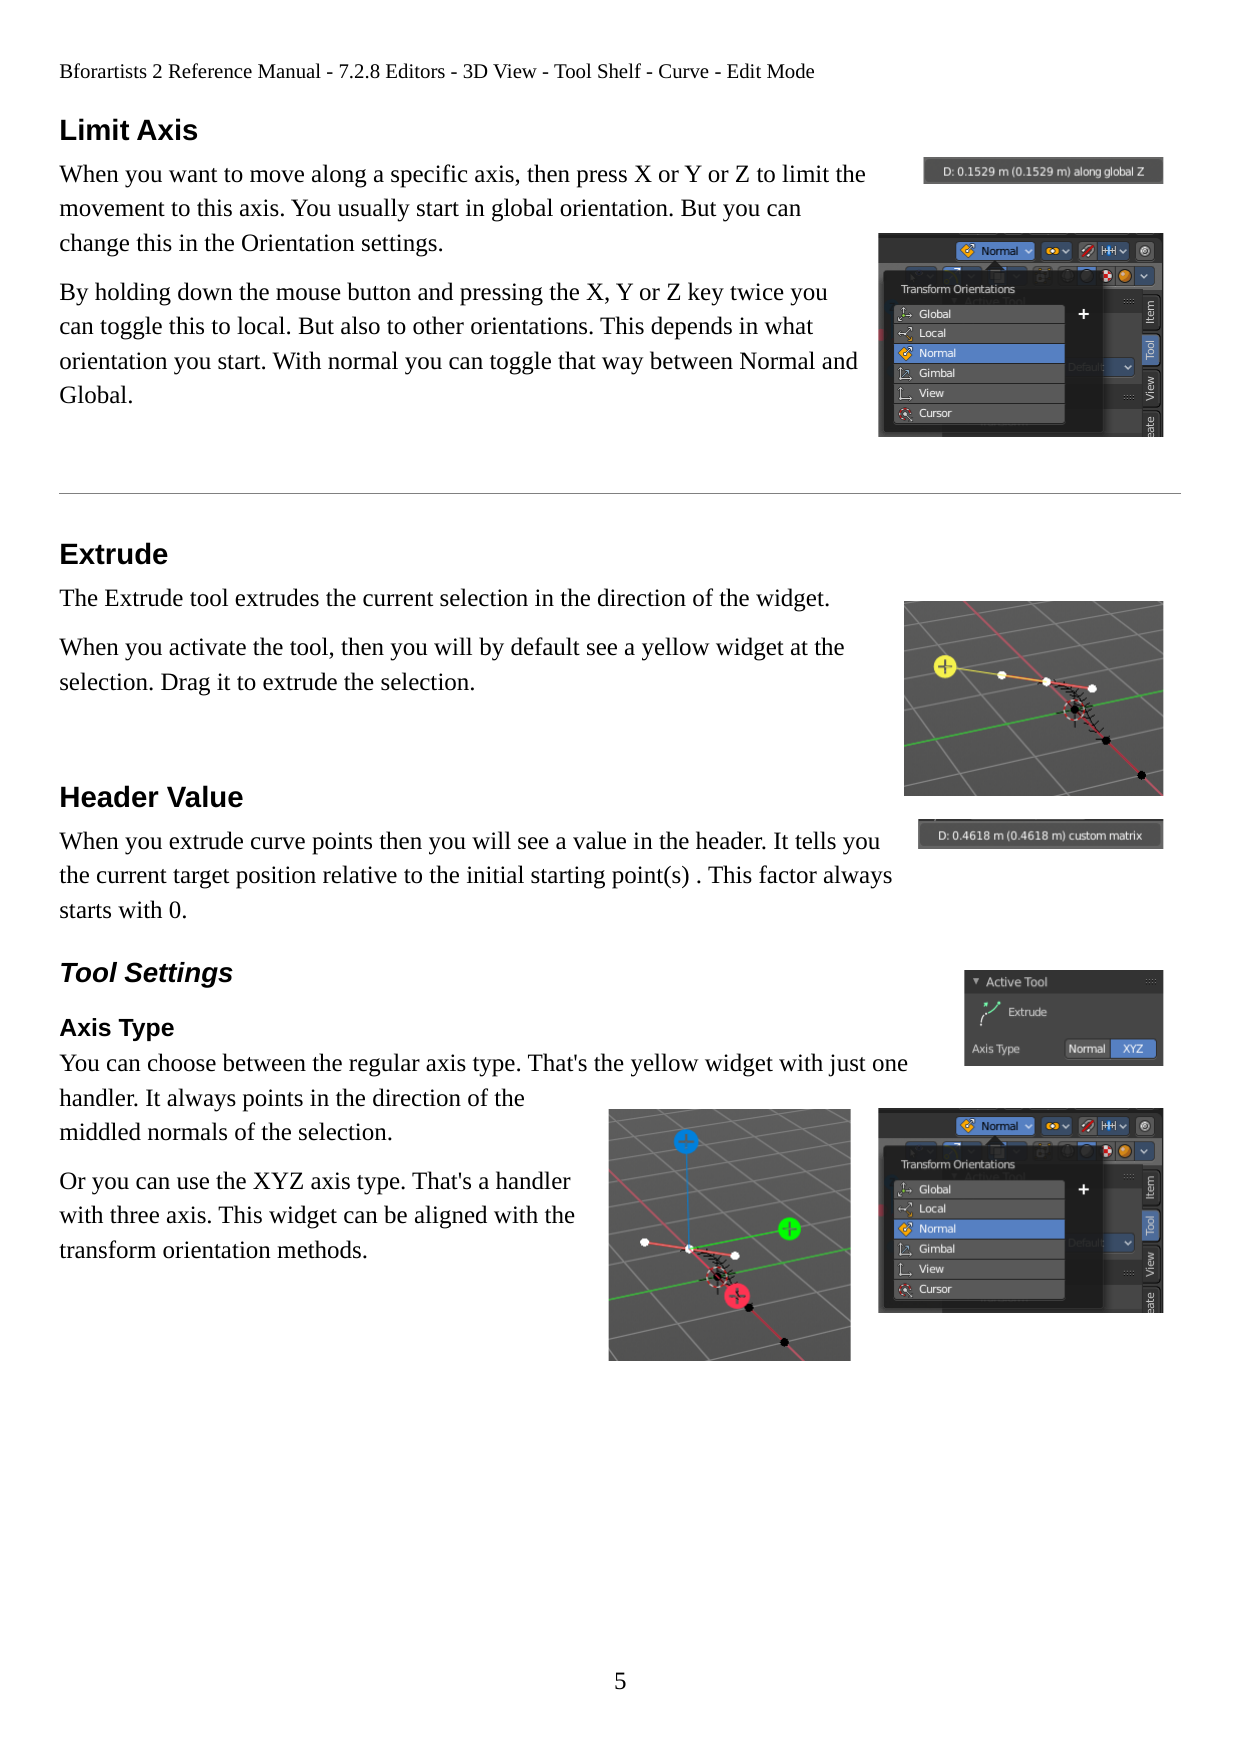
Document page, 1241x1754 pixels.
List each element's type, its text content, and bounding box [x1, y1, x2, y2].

subtitle Axis Type [59, 1013, 964, 1042]
picture [918, 819, 1164, 849]
text When you activate the tool, then you will by default see a yellow widget at the selection. Drag it to extrude the selection. [59, 632, 904, 696]
text The Extrude tool extrudes the current selection in the direction of the widget. [59, 583, 1181, 612]
text When you want to move along a specific axis, then press X or Y or Z to limit the movement to this axis. You usually start in global orientation. But you can change this in the Orientation settings. [59, 159, 1181, 257]
picture [878, 233, 1164, 437]
text You can choose between the regular axis type. That's the yellow widget with just one handler. It always points in the direction of the middled normals of the selection. [59, 1048, 1181, 1146]
picture [964, 970, 1164, 1066]
picture [904, 601, 1164, 796]
picture [878, 1108, 1164, 1313]
picture [923, 157, 1164, 184]
text Or you can use the XYZ axis type. That's a handler with three axis. This widget can be aligned with the transform orientation methods. [59, 1166, 608, 1264]
text When you extrude curve points then you will see a value in the header. It tells you the current target position relative to the initial starting point(s) . This factor always starts with 0. [59, 826, 1181, 924]
text By holding down the mouse button and pressing the X, Y or Z key twice you can toggle this to local. But also to other orientations. This depends in what orientation you start. With normal you can toggle that way between Normal and Global. [59, 277, 878, 409]
subtitle [1164, 1013, 1181, 1042]
subtitle Header Value [59, 780, 1181, 813]
subtitle Limit Axis [59, 113, 1181, 146]
subtitle Extrude [59, 537, 1181, 571]
subtitle Tool Settings [59, 956, 1181, 988]
picture [608, 1109, 851, 1361]
